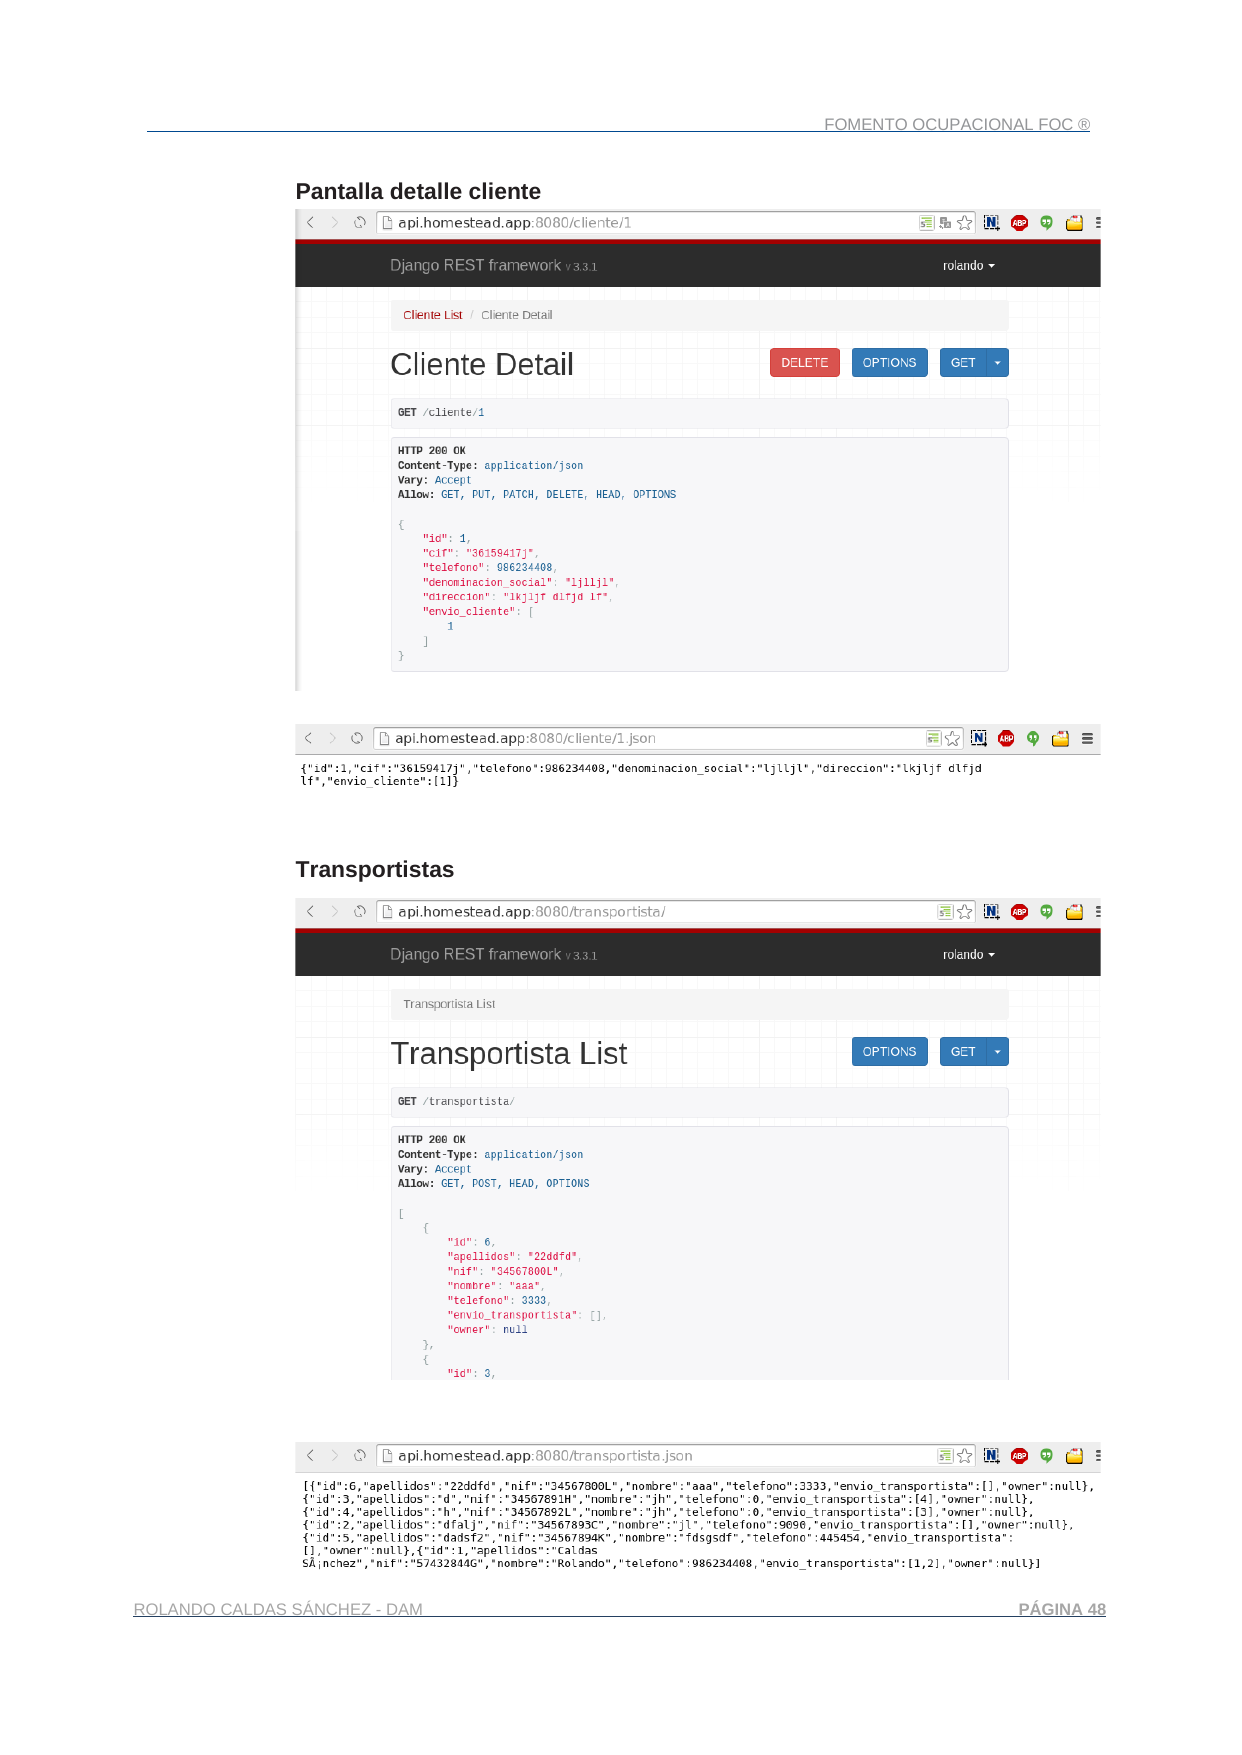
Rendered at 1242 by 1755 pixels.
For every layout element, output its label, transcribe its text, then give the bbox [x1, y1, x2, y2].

picture [295, 1442, 1101, 1597]
picture [295, 724, 1101, 793]
picture [295, 898, 1101, 1380]
picture [295, 209, 1101, 691]
text Transportistas [295, 856, 1101, 882]
text Pantalla detalle cliente [295, 178, 1101, 204]
